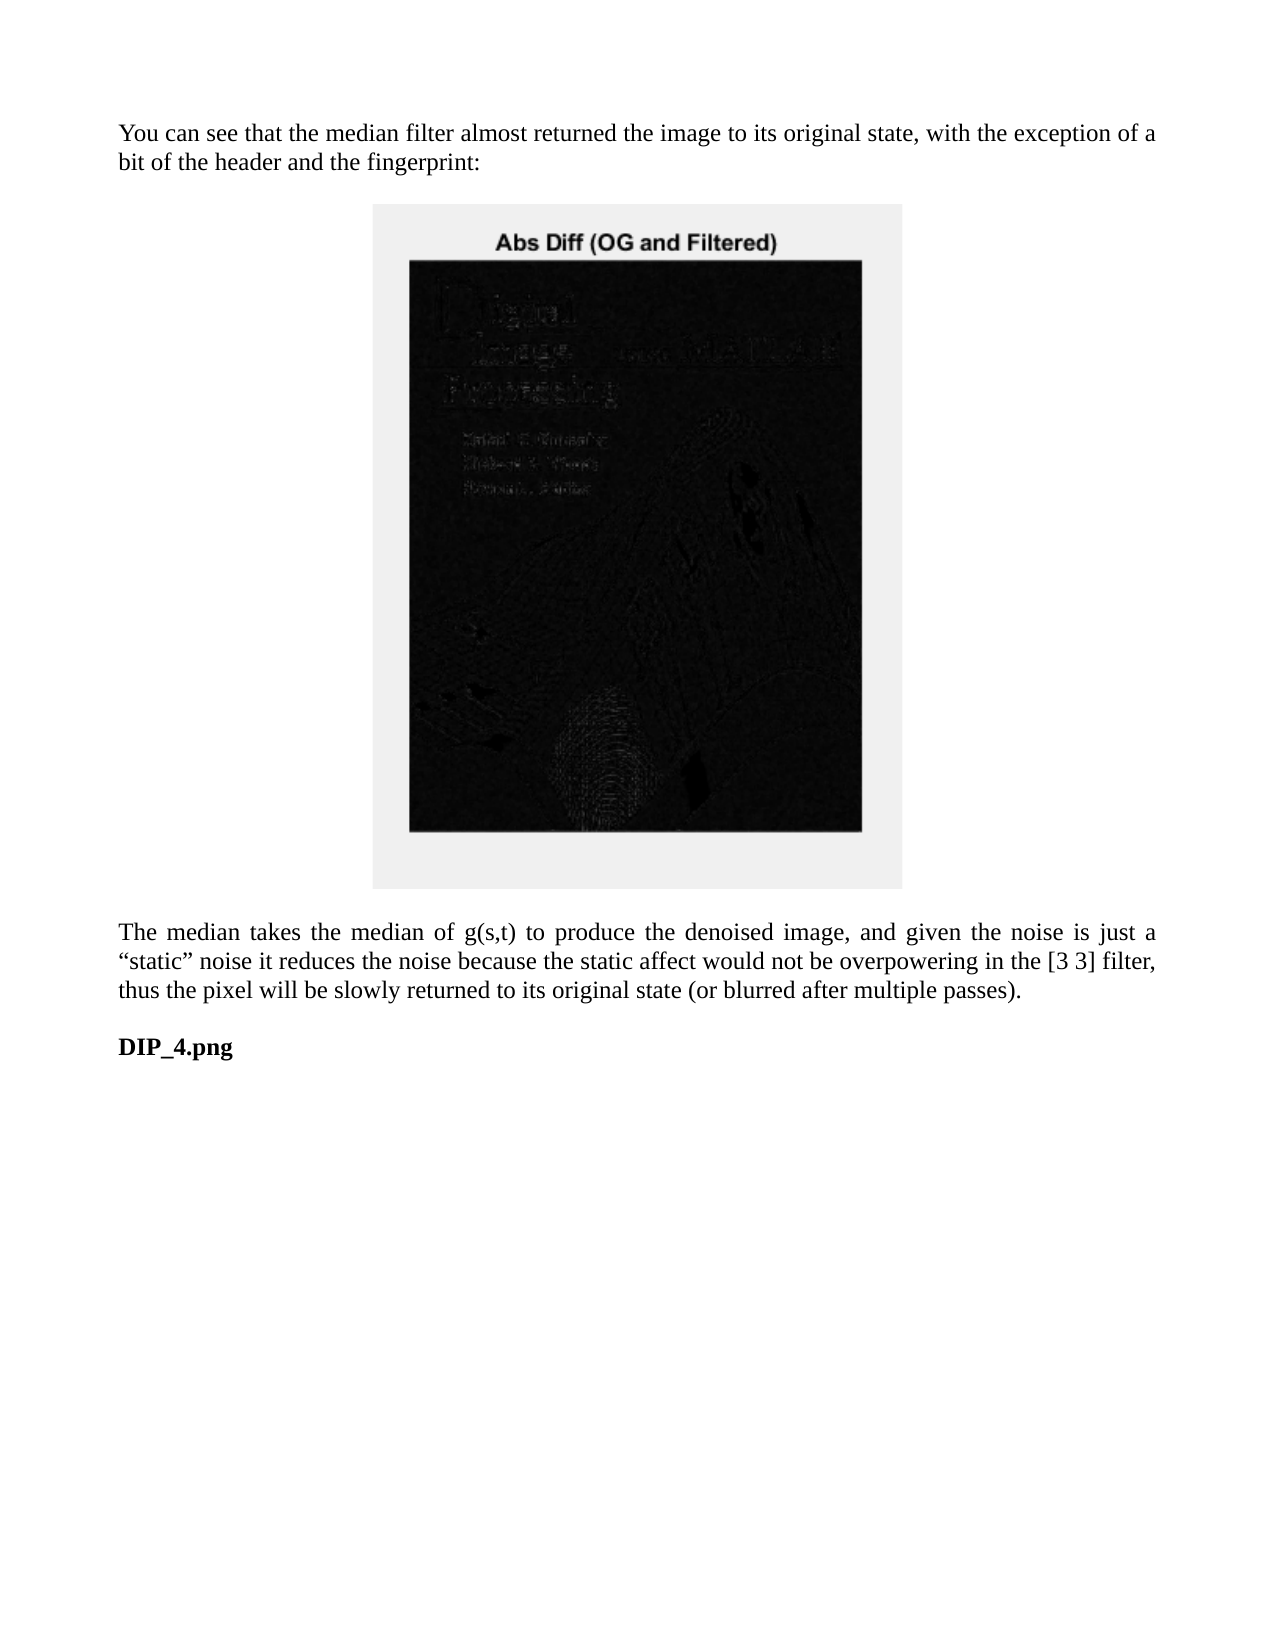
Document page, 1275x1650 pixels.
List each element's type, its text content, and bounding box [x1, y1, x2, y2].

picture [372, 204, 903, 889]
text The median takes the median of g(s,t) to produce the denoised image, and given the noise is just a “static” noise it reduces the noise because the static affect would not be overpowering in the [3 3] filter, thus the pixel will be slowly returned to its original state (or blurred after multiple passes). [118, 917, 1157, 1004]
text DIP_4.png [118, 1032, 1157, 1061]
text You can see that the median filter almost returned the image to its original state, with the exception of a bit of the header and the fingerprint: [118, 118, 1157, 176]
